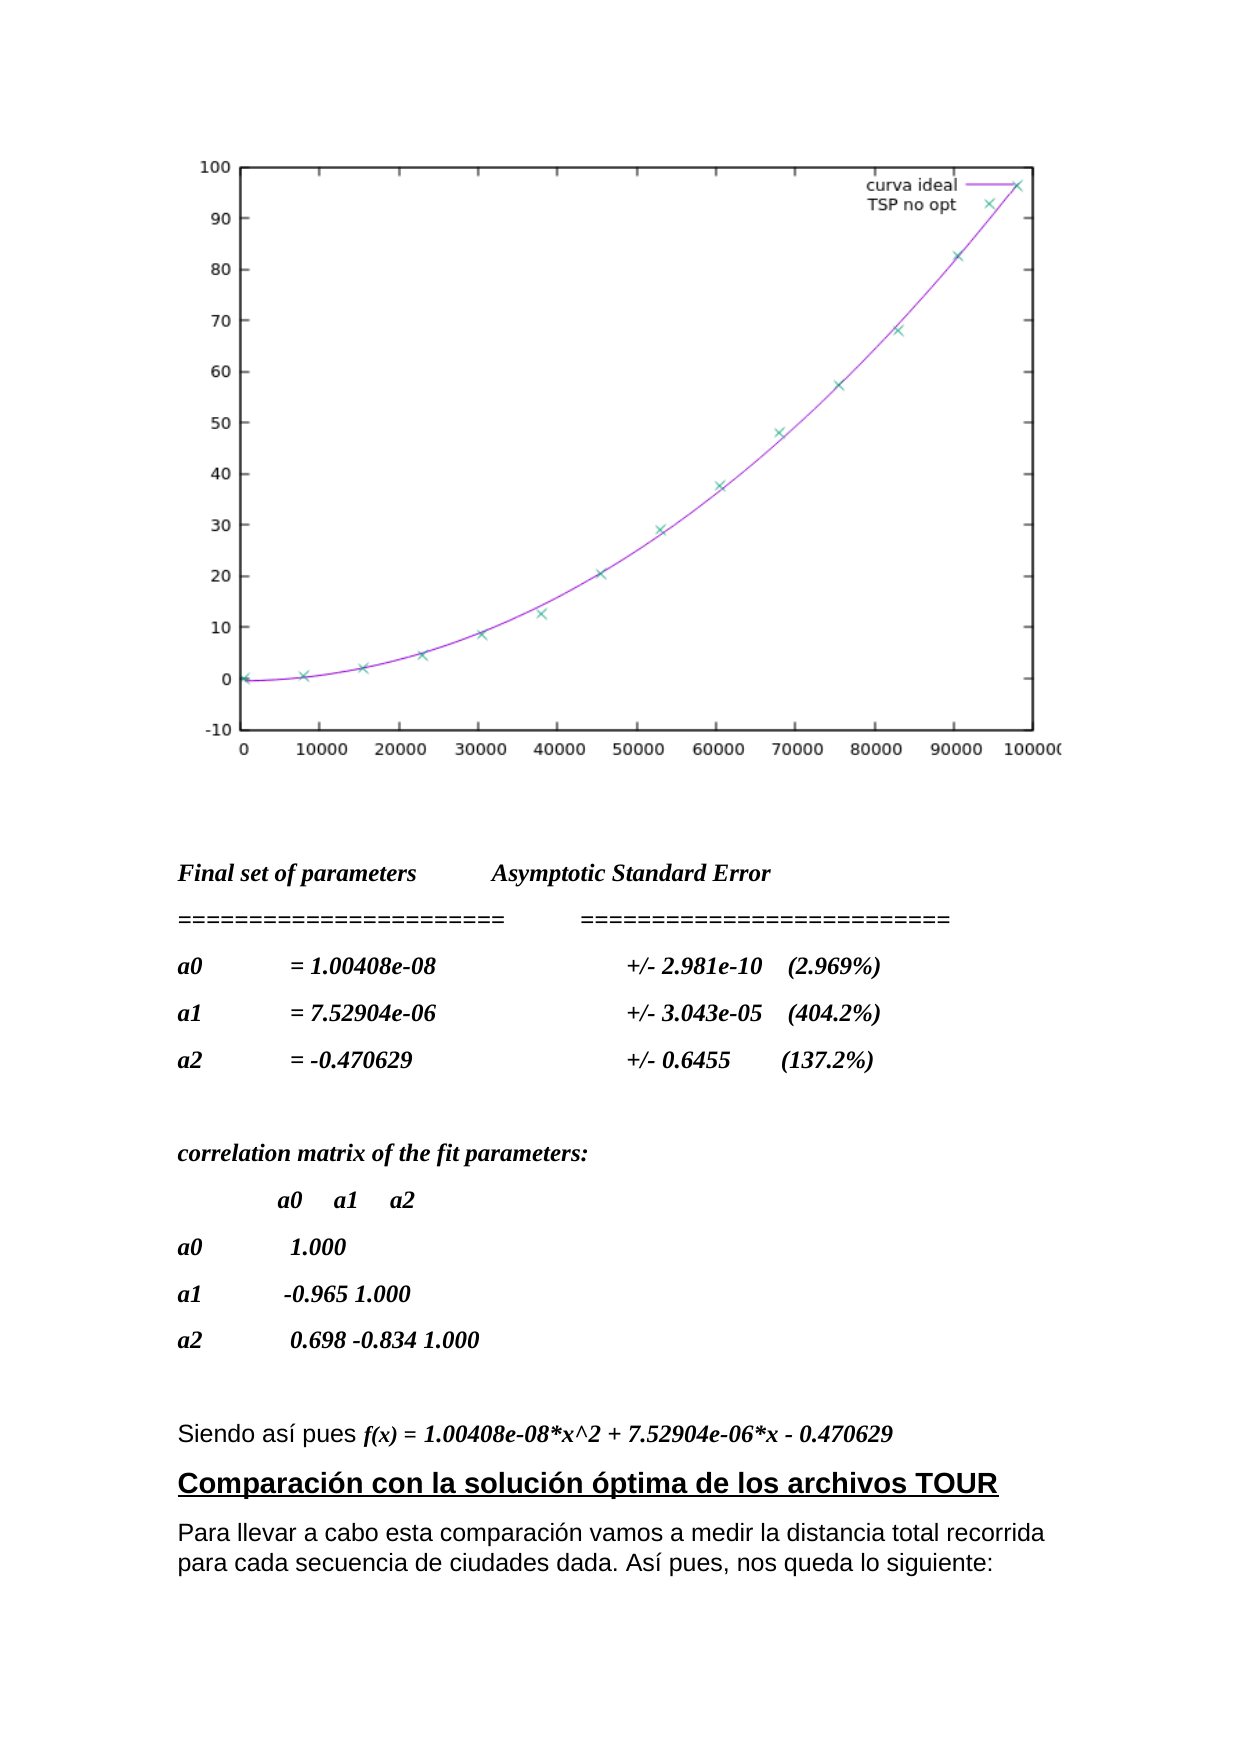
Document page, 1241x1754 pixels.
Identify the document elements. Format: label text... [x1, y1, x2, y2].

text a0 a1 a2 [177, 1185, 1063, 1214]
text a1 = 7.52904e-06 +/- 3.043e-05 (404.2%) [177, 998, 1063, 1027]
text a0 1.000 [177, 1232, 1063, 1261]
text Final set of parameters Asymptotic Standard Error [177, 858, 1063, 887]
text ======================= ========================== [177, 905, 1063, 933]
text a0 = 1.00408e-08 +/- 2.981e-10 (2.969%) [177, 951, 1063, 980]
text correlation matrix of the fit parameters: [177, 1138, 1063, 1167]
text a1 -0.965 1.000 [177, 1279, 1063, 1308]
text a2 0.698 -0.834 1.000 [177, 1326, 1063, 1354]
text Para llevar a cabo esta comparación vamos a medir la distancia total recorrida para cada secuencia de ciudades dada. Así pues, nos queda lo siguiente: [177, 1518, 1063, 1577]
text a2 = -0.470629 +/- 0.6455 (137.2%) [177, 1045, 1063, 1074]
text Siendo así pues f(x) = 1.00408e-08*x^2 + 7.52904e-06*x - 0.470629 [177, 1419, 1063, 1448]
text Comparación con la solución óptima de los archivos TOUR [177, 1466, 1063, 1499]
